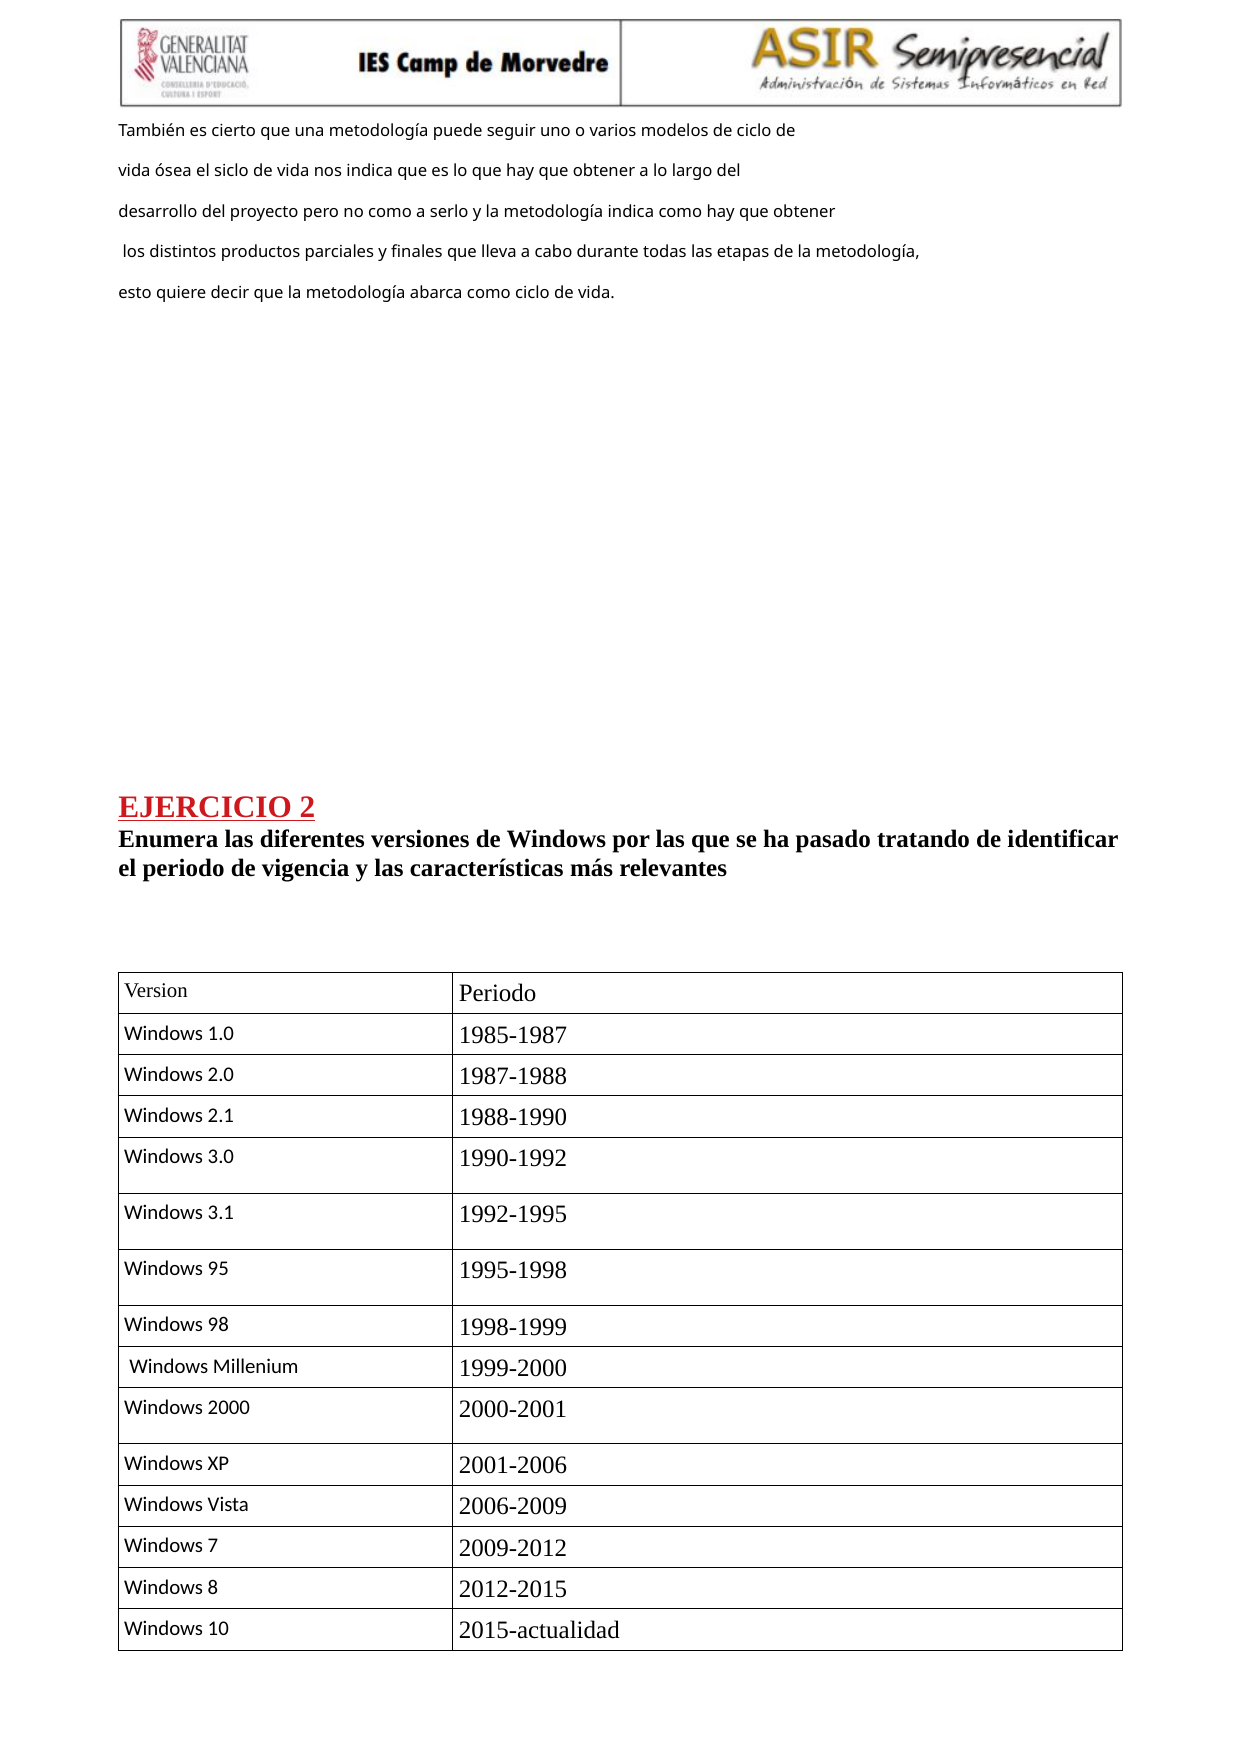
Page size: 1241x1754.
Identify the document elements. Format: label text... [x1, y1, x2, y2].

table_cell 2009-2012 [453, 1527, 1122, 1567]
table_header Version [119, 973, 452, 1013]
table_header Periodo [453, 973, 1122, 1013]
table_cell Windows 2.1 [119, 1096, 452, 1137]
table_cell Windows Millenium [119, 1347, 452, 1387]
table_cell Windows 3.1 [119, 1194, 452, 1249]
table_cell 1990-1992 [453, 1138, 1122, 1193]
table_cell 1999-2000 [453, 1347, 1122, 1387]
table_cell Windows 2.0 [119, 1055, 452, 1095]
text los distintos productos parciales y finales que lleva a cabo durante todas las etapas de la metodología, [118, 240, 1122, 263]
table_cell Windows 7 [119, 1527, 452, 1567]
table_cell 1985-1987 [453, 1014, 1122, 1054]
table_cell 2001-2006 [453, 1444, 1122, 1484]
table_cell Windows 98 [119, 1306, 452, 1346]
table_cell Windows 1.0 [119, 1014, 452, 1054]
table_cell Windows XP [119, 1444, 452, 1484]
table_cell 2006-2009 [453, 1486, 1122, 1526]
text desarrollo del proyecto pero no como a serlo y la metodología indica como hay que obtener [118, 199, 1122, 222]
table_cell Windows Vista [119, 1486, 452, 1526]
table_cell 2012-2015 [453, 1568, 1122, 1608]
table_cell Windows 2000 [119, 1388, 452, 1443]
text vida ósea el siclo de vida nos indica que es lo que hay que obtener a lo largo del [118, 159, 1122, 181]
table_cell 1992-1995 [453, 1194, 1122, 1249]
text EJERCICIO 2 [118, 788, 1122, 824]
table_cell 1988-1990 [453, 1096, 1122, 1137]
table_cell Windows 10 [119, 1609, 452, 1649]
table_cell Windows 3.0 [119, 1138, 452, 1193]
table_cell Windows 95 [119, 1250, 452, 1305]
table_cell 2015-actualidad [453, 1609, 1122, 1649]
table_cell 1995-1998 [453, 1250, 1122, 1305]
table_cell Windows 8 [119, 1568, 452, 1608]
text esto quiere decir que la metodología abarca como ciclo de vida. [118, 281, 1122, 303]
table_cell 2000-2001 [453, 1388, 1122, 1443]
text También es cierto que una metodología puede seguir uno o varios modelos de ciclo de [118, 118, 1122, 141]
text Enumera las diferentes versiones de Windows por las que se ha pasado tratando de identificar el periodo de vigencia y las características más relevantes [118, 824, 1122, 882]
table_cell 1998-1999 [453, 1306, 1122, 1346]
table_cell 1987-1988 [453, 1055, 1122, 1095]
